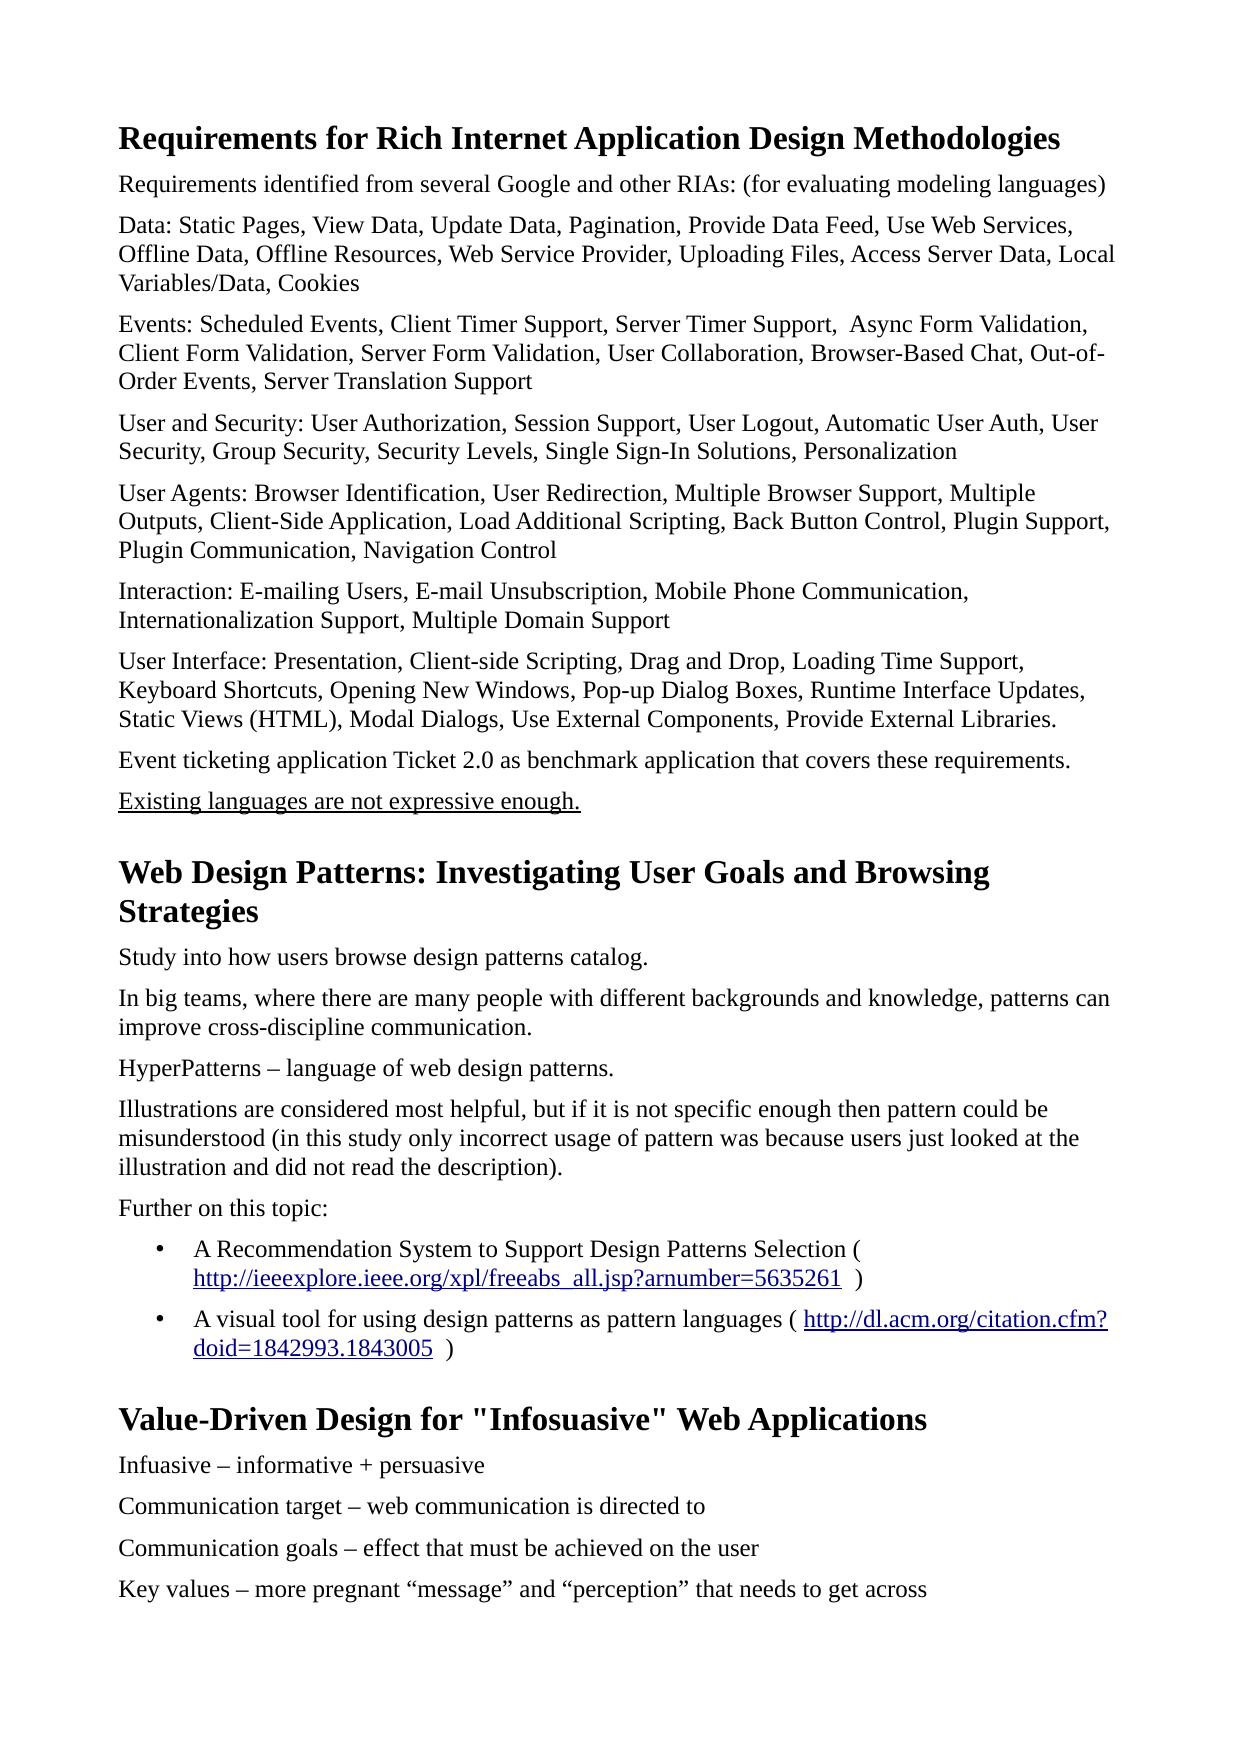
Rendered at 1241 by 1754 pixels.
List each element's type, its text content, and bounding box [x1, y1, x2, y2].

text In big teams, where there are many people with different backgrounds and knowledge, patterns can improve cross-discipline communication. [118, 983, 1122, 1041]
text Interaction: E-mailing Users, E-mail Unsubscription, Mobile Phone Communication, Internationalization Support, Multiple Domain Support [118, 576, 1122, 634]
text Event ticketing application Ticket 2.0 as benchmark application that covers these requirements. [118, 745, 1122, 774]
text User and Security: User Authorization, Session Support, User Logout, Automatic User Auth, User Security, Group Security, Security Levels, Single Sign-In Solutions, Personalization [118, 408, 1122, 465]
text Requirements identified from several Google and other RIAs: (for evaluating modeling languages) [118, 169, 1122, 198]
text HyperPatterns – language of web design patterns. [118, 1053, 1122, 1082]
text Further on this topic: [118, 1193, 1122, 1222]
text Illustrations are considered most helpful, but if it is not specific enough then pattern could be misunderstood (in this study only incorrect usage of pattern was because users just looked at the illustration and did not read the description). [118, 1094, 1122, 1181]
list A Recommendation System to Support Design Patterns Selection ( http://ieeexplore.ieee.org/xpl/freeabs_all.jsp?arnumber=5635261 ) [156, 1234, 1122, 1292]
text Existing languages are not expressive enough. [118, 786, 1122, 815]
text Communication goals – effect that must be achieved on the user [118, 1533, 1122, 1561]
text Communication target – web communication is directed to [118, 1491, 1122, 1520]
text Key values – more pregnant “message” and “perception” that needs to get across [118, 1574, 1122, 1603]
text Data: Static Pages, View Data, Update Data, Pagination, Provide Data Feed, Use Web Services, Offline Data, Offline Resources, Web Service Provider, Uploading Files, Access Server Data, Local Variables/Data, Cookies [118, 210, 1122, 296]
text User Interface: Presentation, Client-side Scripting, Drag and Drop, Loading Time Support, Keyboard Shortcuts, Opening New Windows, Pop-up Dialog Boxes, Runtime Interface Updates, Static Views (HTML), Modal Dialogs, Use External Components, Provide External Libraries. [118, 646, 1122, 733]
text Study into how users browse design patterns catalog. [118, 942, 1122, 971]
subtitle Web Design Patterns: Investigating User Goals and Browsing Strategies [118, 853, 1122, 929]
text Events: Scheduled Events, Client Timer Support, Server Timer Support, Async Form Validation, Client Form Validation, Server Form Validation, User Collaboration, Browser-Based Chat, Out-of-Order Events, Server Translation Support [118, 309, 1122, 395]
subtitle Value-Driven Design for "Infosuasive" Web Applications [118, 1399, 1122, 1438]
text User Agents: Browser Identification, User Redirection, Multiple Browser Support, Multiple Outputs, Client-Side Application, Load Additional Scripting, Back Button Control, Plugin Support, Plugin Communication, Navigation Control [118, 478, 1122, 564]
subtitle Requirements for Rich Internet Application Design Methodologies [118, 118, 1122, 156]
list A visual tool for using design patterns as pattern languages ( http://dl.acm.org/citation.cfm?doid=1842993.1843005 ) [156, 1304, 1122, 1362]
text Infuasive – informative + persuasive [118, 1450, 1122, 1479]
